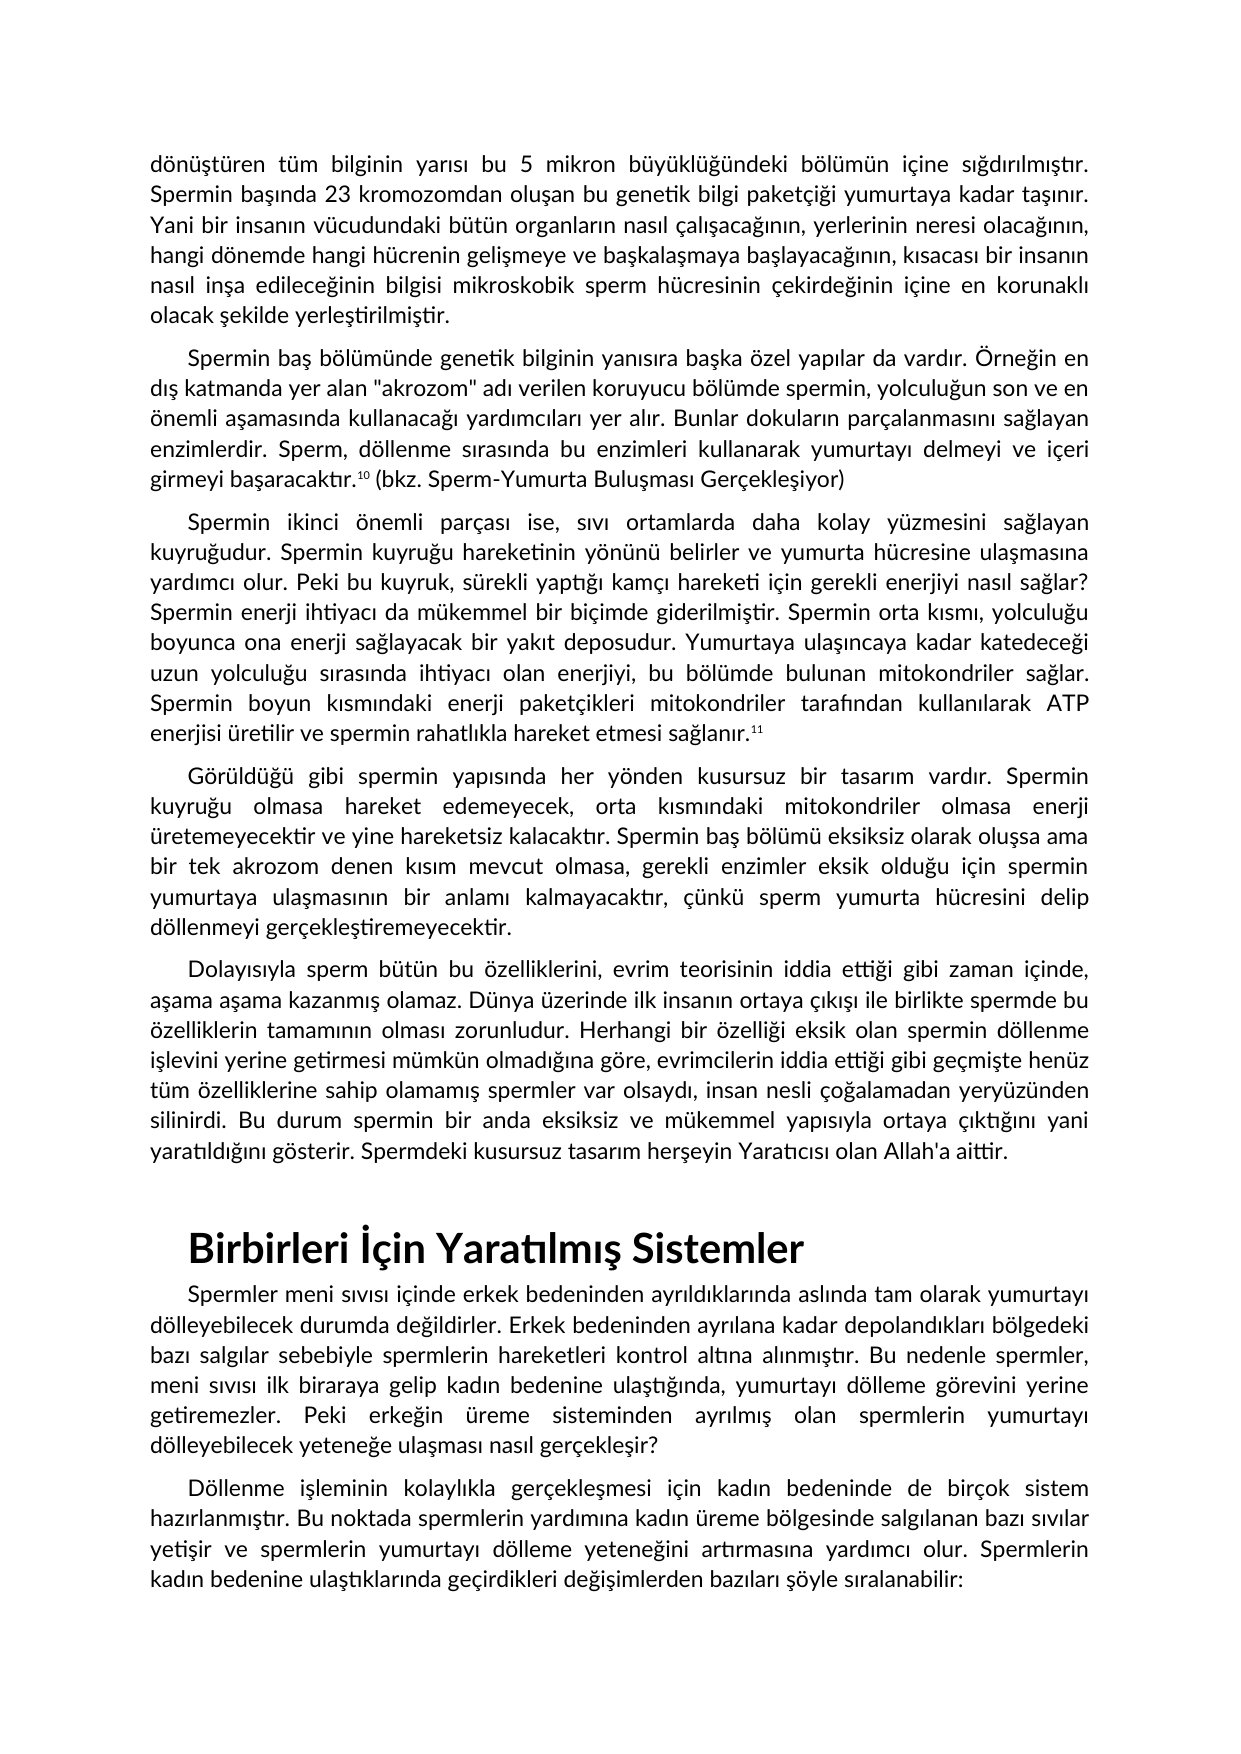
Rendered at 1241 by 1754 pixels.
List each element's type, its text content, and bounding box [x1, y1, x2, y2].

subtitle Birbirleri İçin Yaratılmış Sistemler [187, 1222, 1090, 1272]
text Spermler meni sıvısı içinde erkek bedeninden ayrıldıklarında aslında tam olarak yumurtayı dölleyebilecek durumda değildirler. Erkek bedeninden ayrılana kadar depolandıkları bölgedeki bazı salgılar sebebiyle spermlerin hareketleri kontrol altına alınmıştır. Bu nedenle spermler, meni sıvısı ilk biraraya gelip kadın bedenine ulaştığında, yumurtayı dölleme görevini yerine getiremezler. Peki erkeğin üreme sisteminden ayrılmış olan spermlerin yumurtayı dölleyebilecek yeteneğe ulaşması nasıl gerçekleşir? [150, 1280, 1090, 1459]
text Spermin ikinci önemli parçası ise, sıvı ortamlarda daha kolay yüzmesini sağlayan kuyruğudur. Spermin kuyruğu hareketinin yönünü belirler ve yumurta hücresine ulaşmasına yardımcı olur. Peki bu kuyruk, sürekli yaptığı kamçı hareketi için gerekli enerjiyi nasıl sağlar? Spermin enerji ihtiyacı da mükemmel bir biçimde giderilmiştir. Spermin orta kısmı, yolculuğu boyunca ona enerji sağlayacak bir yakıt deposudur. Yumurtaya ulaşıncaya kadar katedeceği uzun yolculuğu sırasında ihtiyacı olan enerjiyi, bu bölümde bulunan mitokondriler sağlar. Spermin boyun kısmındaki enerji paketçikleri mitokondriler tarafından kullanılarak ATP enerjisi üretilir ve spermin rahatlıkla hareket etmesi sağlanır.11 [150, 507, 1090, 746]
text Spermin baş bölümünde genetik bilginin yanısıra başka özel yapılar da vardır. Örneğin en dış katmanda yer alan "akrozom" adı verilen koruyucu bölümde spermin, yolculuğun son ve en önemli aşamasında kullanacağı yardımcıları yer alır. Bunlar dokuların parçalanmasını sağlayan enzimlerdir. Sperm, döllenme sırasında bu enzimleri kullanarak yumurtayı delmeyi ve içeri girmeyi başaracaktır.10 (bkz. Sperm-Yumurta Buluşması Gerçekleşiyor) [150, 344, 1090, 492]
text Döllenme işleminin kolaylıkla gerçekleşmesi için kadın bedeninde de birçok sistem hazırlanmıştır. Bu noktada spermlerin yardımına kadın üreme bölgesinde salgılanan bazı sıvılar yetişir ve spermlerin yumurtayı dölleme yeteneğini artırmasına yardımcı olur. Spermlerin kadın bedenine ulaştıklarında geçirdikleri değişimlerden bazıları şöyle sıralanabilir: [150, 1474, 1090, 1592]
text Görüldüğü gibi spermin yapısında her yönden kusursuz bir tasarım vardır. Spermin kuyruğu olmasa hareket edemeyecek, orta kısmındaki mitokondriler olmasa enerji üretemeyecektir ve yine hareketsiz kalacaktır. Spermin baş bölümü eksiksiz olarak oluşsa ama bir tek akrozom denen kısım mevcut olmasa, gerekli enzimler eksik olduğu için spermin yumurtaya ulaşmasının bir anlamı kalmayacaktır, çünkü sperm yumurta hücresini delip döllenmeyi gerçekleştiremeyecektir. [150, 761, 1090, 940]
text dönüştüren tüm bilginin yarısı bu 5 mikron büyüklüğündeki bölümün içine sığdırılmıştır. Spermin başında 23 kromozomdan oluşan bu genetik bilgi paketçiği yumurtaya kadar taşınır. Yani bir insanın vücudundaki bütün organların nasıl çalışacağının, yerlerinin neresi olacağının, hangi dönemde hangi hücrenin gelişmeye ve başkalaşmaya başlayacağının, kısacası bir insanın nasıl inşa edileceğinin bilgisi mikroskobik sperm hücresinin çekirdeğinin içine en korunaklı olacak şekilde yerleştirilmiştir. [150, 150, 1090, 328]
text Dolayısıyla sperm bütün bu özelliklerini, evrim teorisinin iddia ettiği gibi zaman içinde, aşama aşama kazanmış olamaz. Dünya üzerinde ilk insanın ortaya çıkışı ile birlikte spermde bu özelliklerin tamamının olması zorunludur. Herhangi bir özelliği eksik olan spermin döllenme işlevini yerine getirmesi mümkün olmadığına göre, evrimcilerin iddia ettiği gibi geçmişte henüz tüm özelliklerine sahip olamamış spermler var olsaydı, insan nesli çoğalamadan yeryüzünden silinirdi. Bu durum spermin bir anda eksiksiz ve mükemmel yapısıyla ortaya çıktığını yani yaratıldığını gösterir. Spermdeki kusursuz tasarım herşeyin Yaratıcısı olan Allah'a aittir. [150, 955, 1090, 1164]
